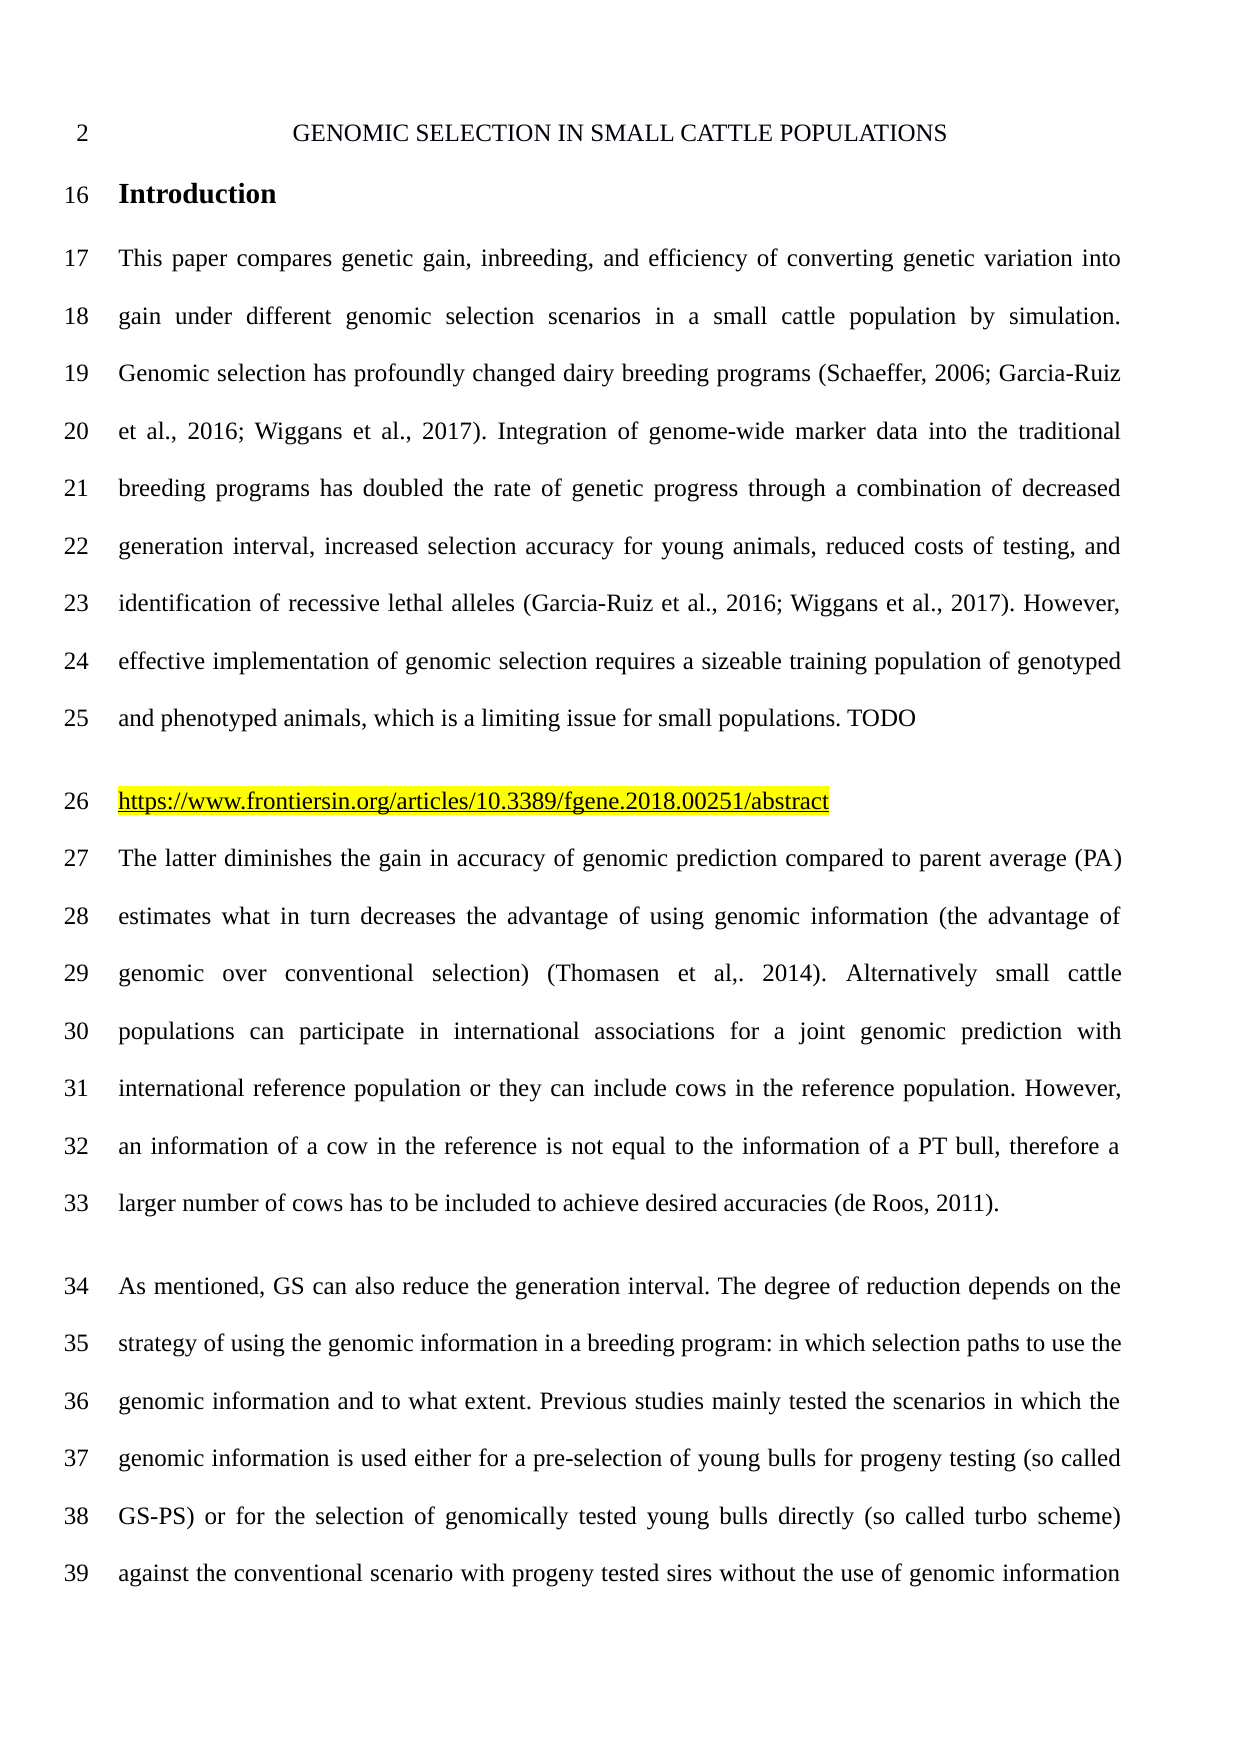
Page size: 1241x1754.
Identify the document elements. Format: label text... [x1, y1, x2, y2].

text https://www.frontiersin.org/articles/10.3389/fgene.2018.00251/abstract [118, 786, 1122, 815]
text The latter diminishes the gain in accuracy of genomic prediction compared to parent average (PA) estimates what in turn decreases the advantage of using genomic information (the advantage of genomic over conventional selection) (Thomasen et al,. 2014). Alternatively small cattle populations can participate in international associations for a joint genomic prediction with international reference population or they can include cows in the reference population. However, an information of a cow in the reference is not equal to the information of a PT bull, therefore a larger number of cows has to be included to achieve desired accuracies (de Roos, 2011). [118, 843, 1122, 1217]
text This paper compares genetic gain, inbreeding, and efficiency of converting genetic variation into gain under different genomic selection scenarios in a small cattle population by simulation. Genomic selection has profoundly changed dairy breeding programs (Schaeffer, 2006; Garcia-Ruiz et al., 2016; Wiggans et al., 2017). Integration of genome-wide marker data into the traditional breeding programs has doubled the rate of genetic progress through a combination of decreased generation interval, increased selection accuracy for young animals, reduced costs of testing, and identification of recessive lethal alleles (Garcia-Ruiz et al., 2016; Wiggans et al., 2017). However, effective implementation of genomic selection requires a sizeable training population of genotyped and phenotyped animals, which is a limiting issue for small populations. TODO [118, 243, 1122, 732]
subtitle Introduction [118, 176, 1122, 210]
text As mentioned, GS can also reduce the generation interval. The degree of reduction depends on the strategy of using the genomic information in a breeding program: in which selection paths to use the genomic information and to what extent. Previous studies mainly tested the scenarios in which the genomic information is used either for a pre-selection of young bulls for progeny testing (so called GS-PS) or for the selection of genomically tested young bulls directly (so called turbo scheme) against the conventional scenario with progeny tested sires without the use of genomic information [118, 1271, 1122, 1587]
